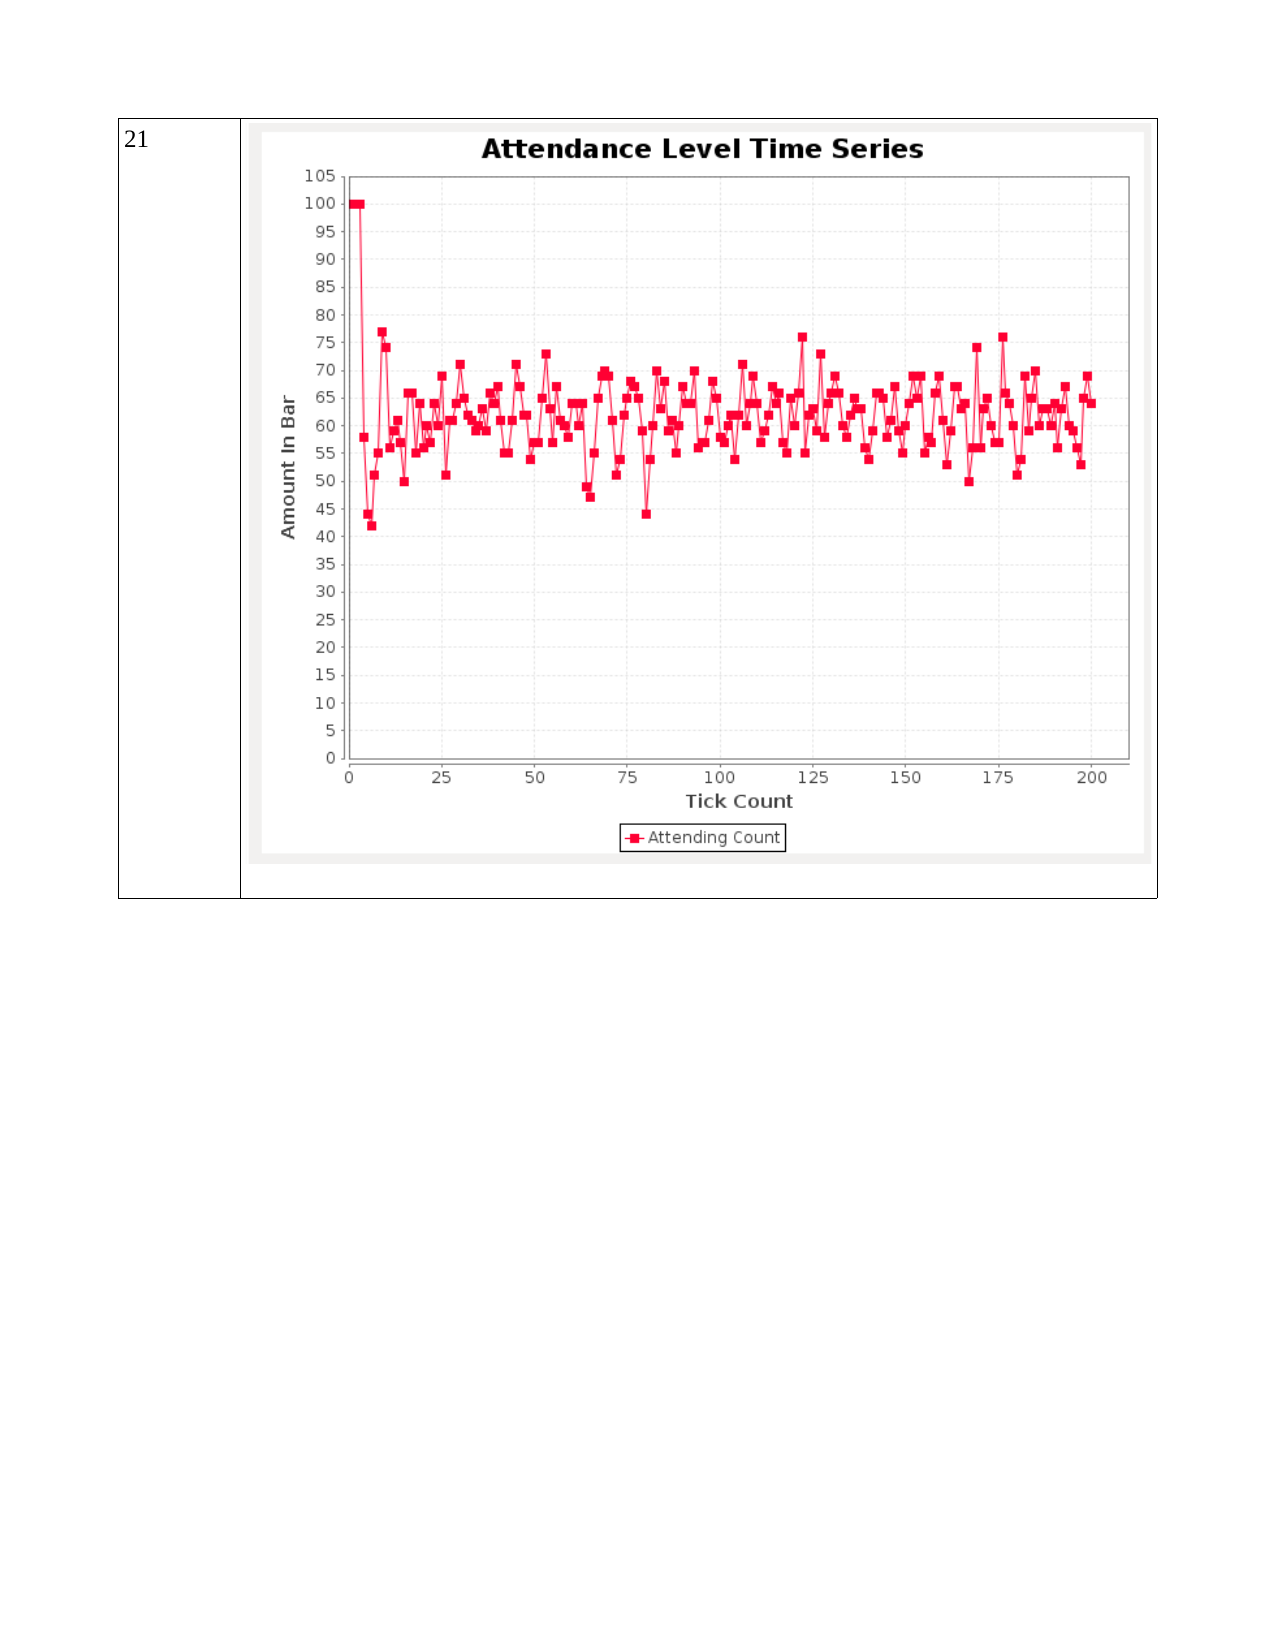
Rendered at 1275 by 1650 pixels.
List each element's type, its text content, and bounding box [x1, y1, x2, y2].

table_cell [241, 119, 1157, 898]
picture [245, 123, 1152, 864]
table_cell 21 [119, 119, 240, 898]
